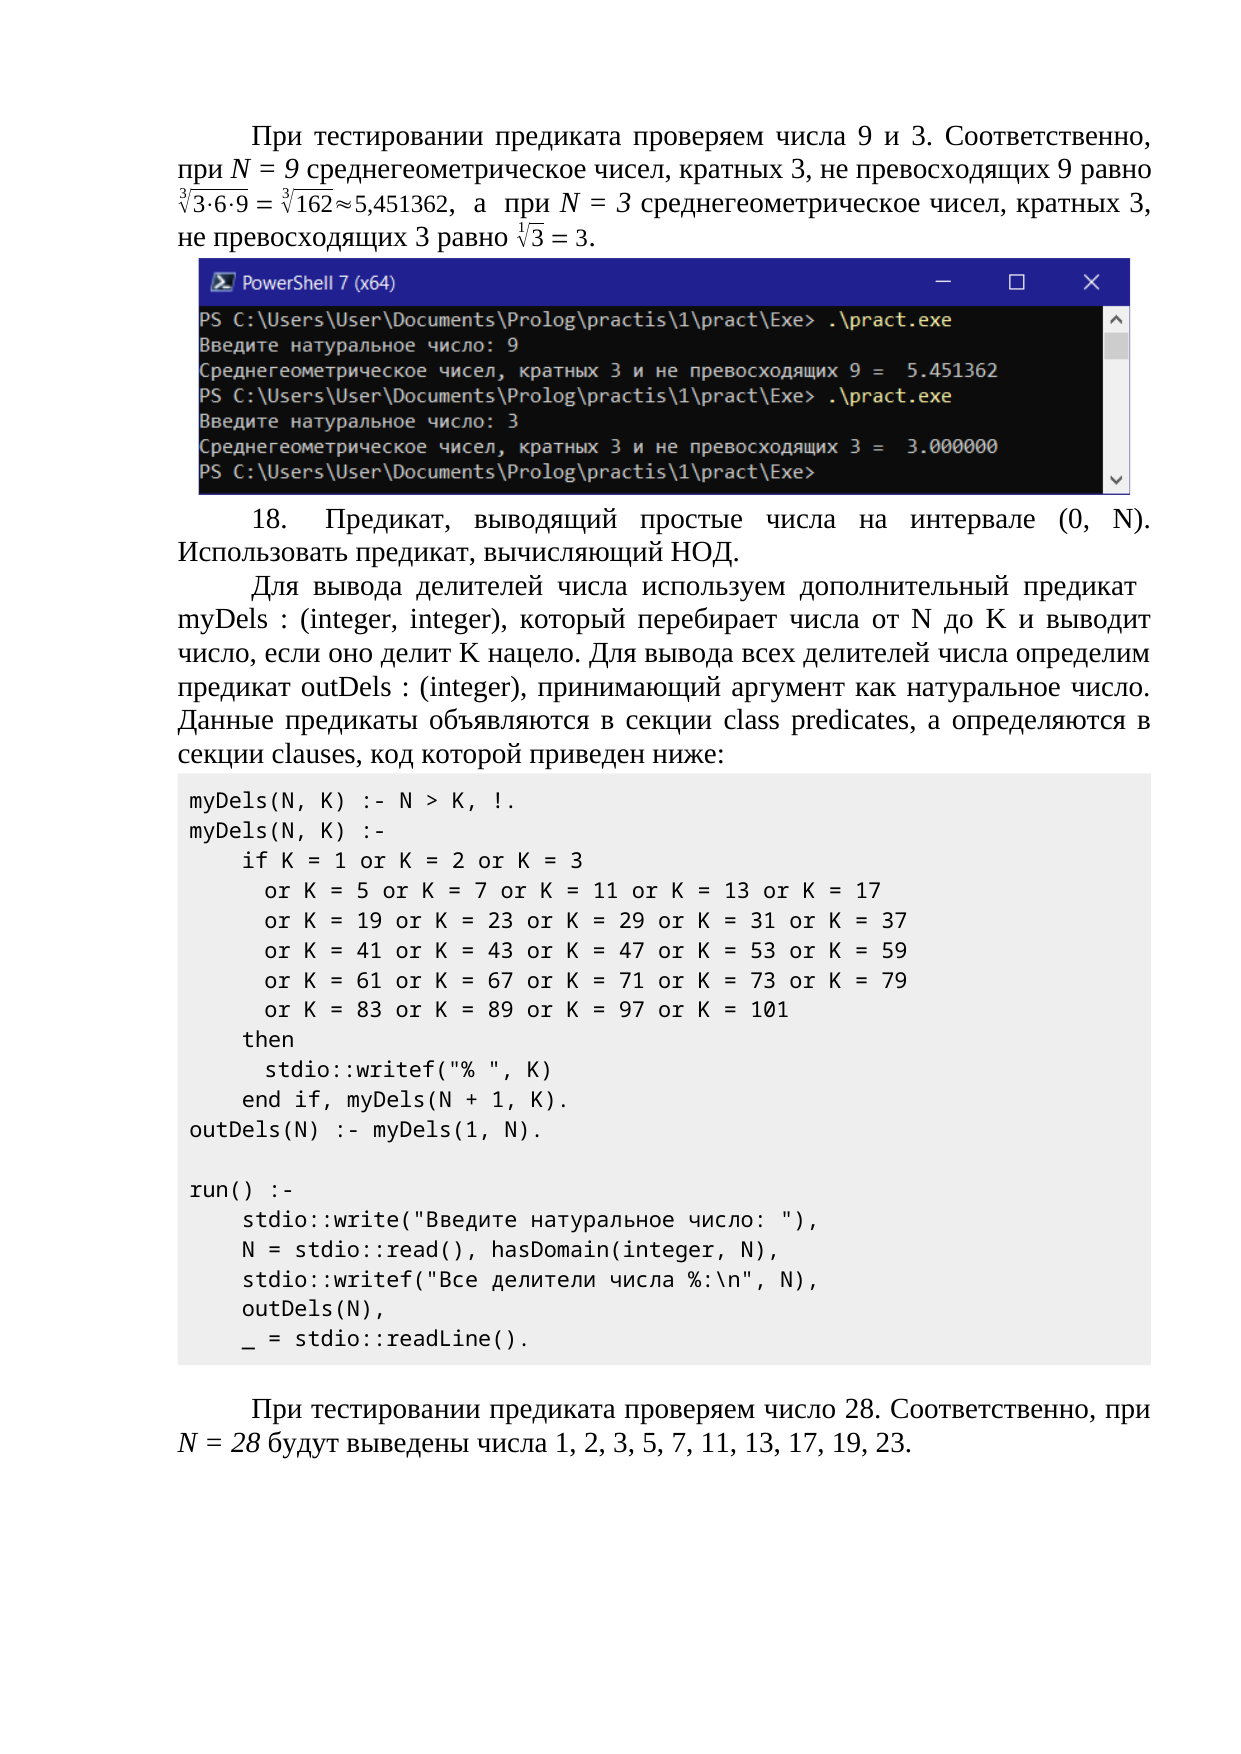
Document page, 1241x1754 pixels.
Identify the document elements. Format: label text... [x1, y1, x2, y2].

text При тестировании предиката проверяем числа 9 и 3. Соответственно, при N = 9 среднегеометрическое чисел, кратных 3, не превосходящих 9 равно , а при N = 3 среднегеометрическое чисел, кратных 3, не превосходящих 3 равно . [177, 118, 1152, 252]
list Предикат, выводящий простые числа на интервале (0, N). Использовать предикат, вычисляющий НОД. [177, 258, 1152, 568]
picture [198, 258, 1131, 495]
text Для вывода делителей числа используем дополнительный предикат myDels : (integer, integer), который перебирает числа от N до K и выводит число, если оно делит K нацело. Для вывода всех делителей числа определим предикат outDels : (integer), принимающий аргумент как натуральное число. Данные предикаты объявляются в секции class predicates, а определяются в секции clauses, код которой приведен ниже: [177, 568, 1152, 769]
text При тестировании предиката проверяем число 28. Соответственно, при N = 28 будут выведены числа 1, 2, 3, 5, 7, 11, 13, 17, 19, 23. [177, 1392, 1152, 1459]
